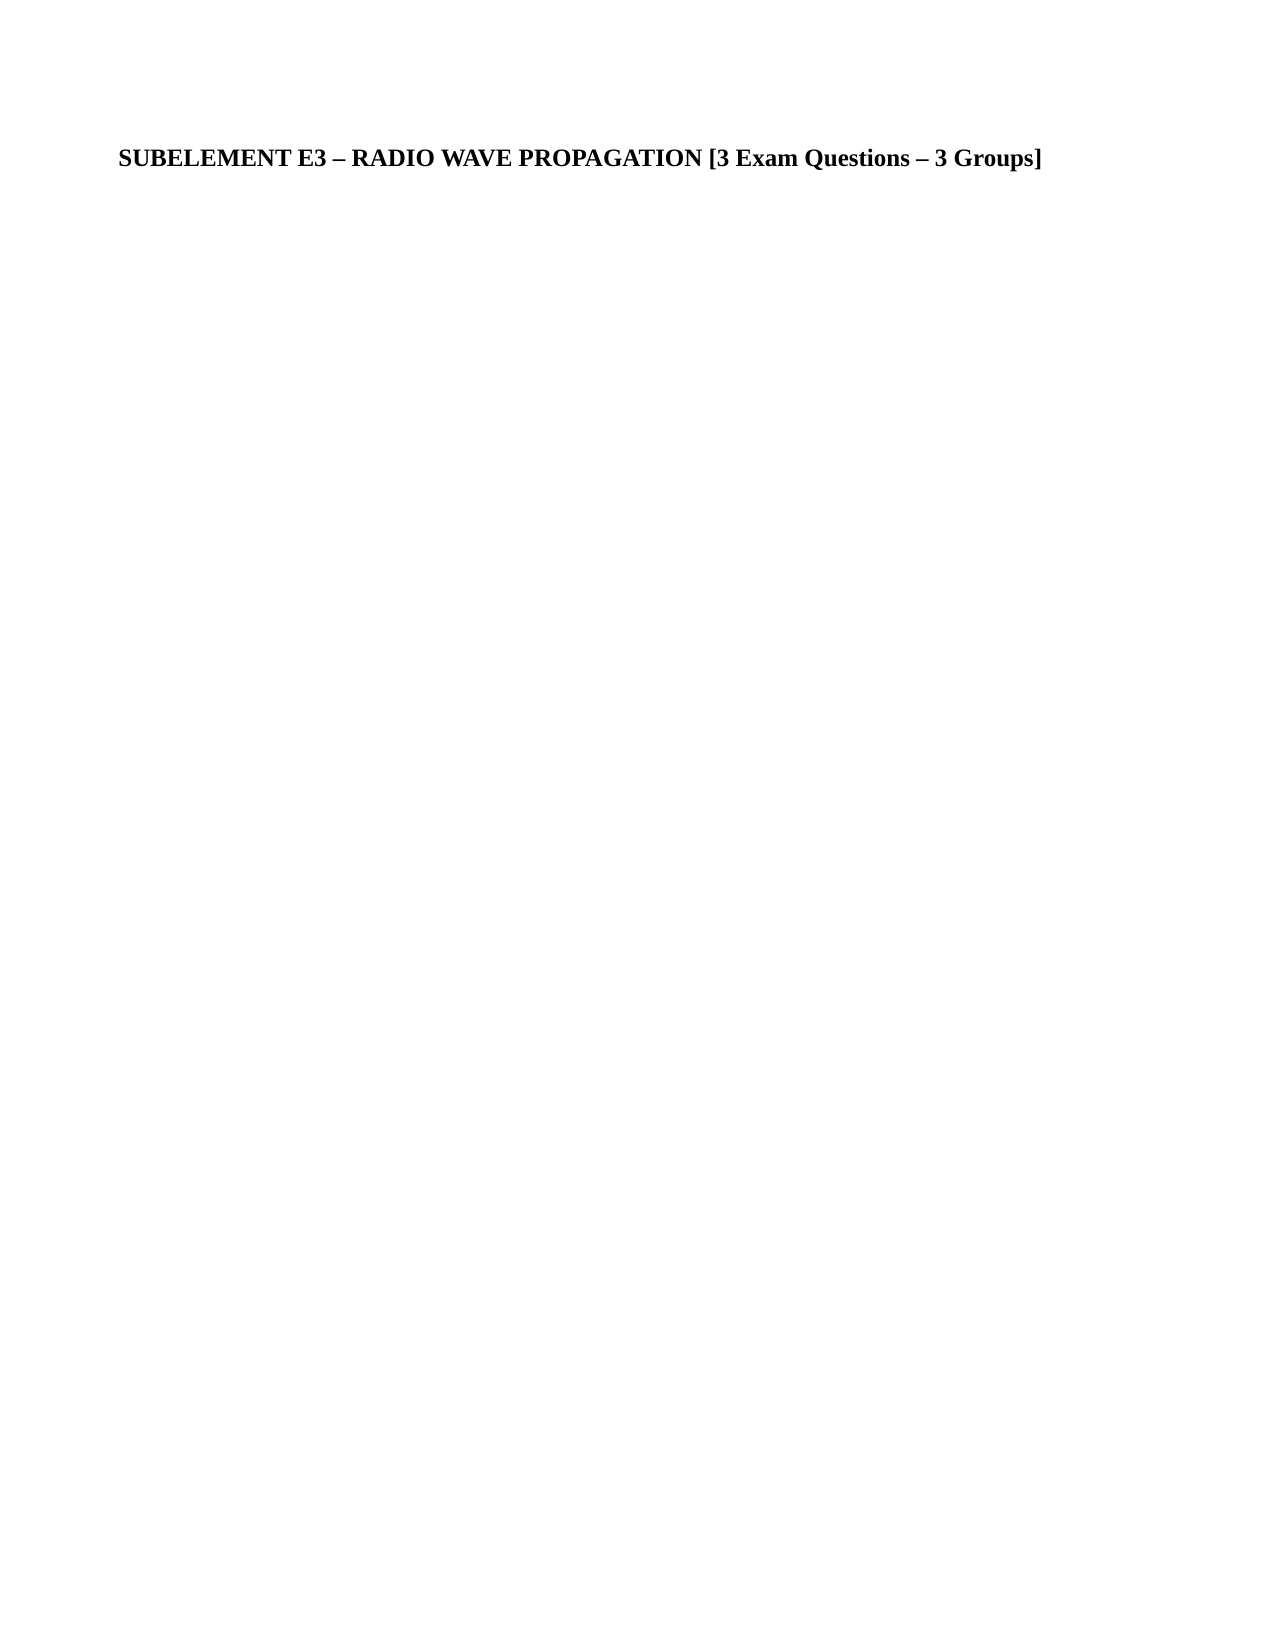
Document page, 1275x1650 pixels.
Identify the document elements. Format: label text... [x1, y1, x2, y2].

subtitle SUBELEMENT E3 – RADIO WAVE PROPAGATION [3 Exam Questions – 3 Groups] [118, 143, 1157, 172]
